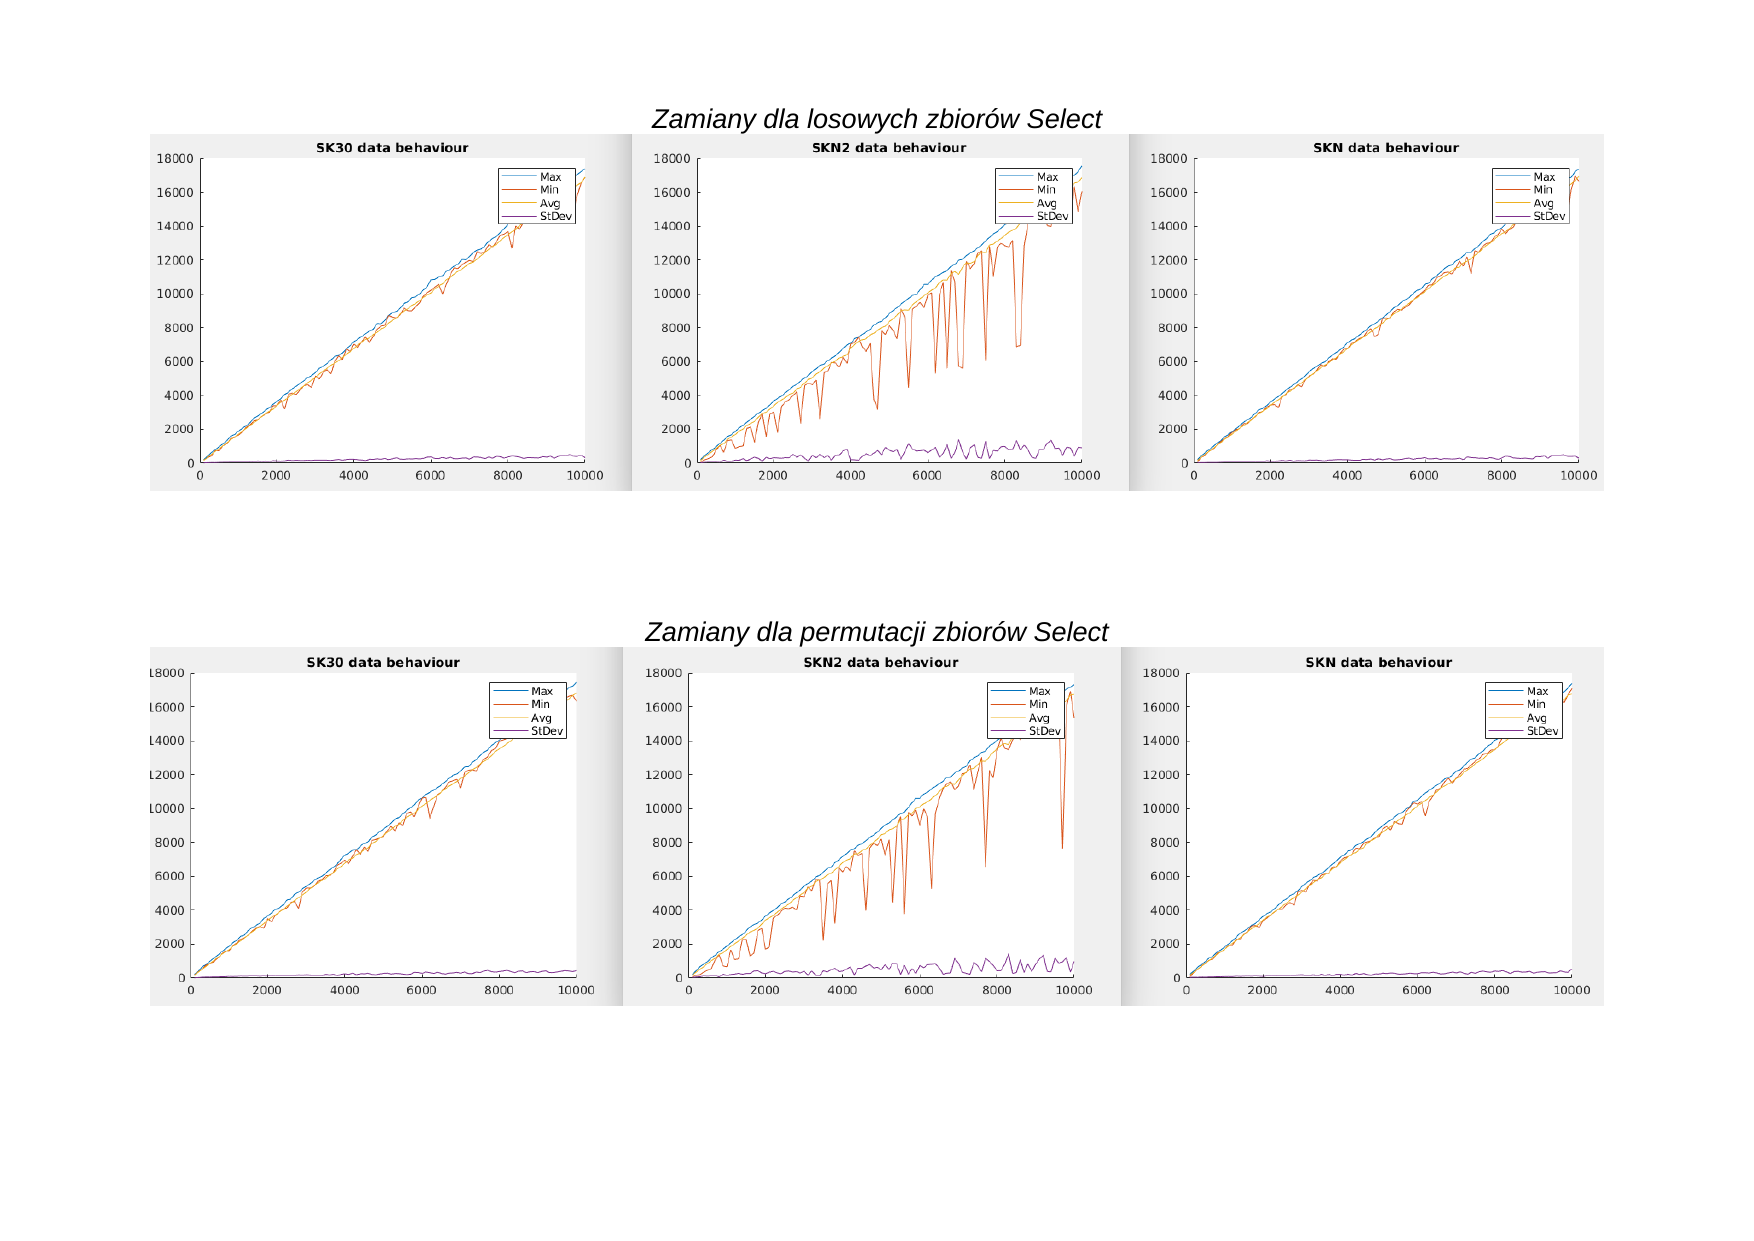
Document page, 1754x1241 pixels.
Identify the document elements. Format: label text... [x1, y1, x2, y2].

picture [150, 647, 1604, 1006]
picture [150, 134, 1604, 491]
text Zamiany dla losowych zbiorów Select [150, 103, 1604, 134]
text Zamiany dla permutacji zbiorów Select [150, 616, 1604, 647]
